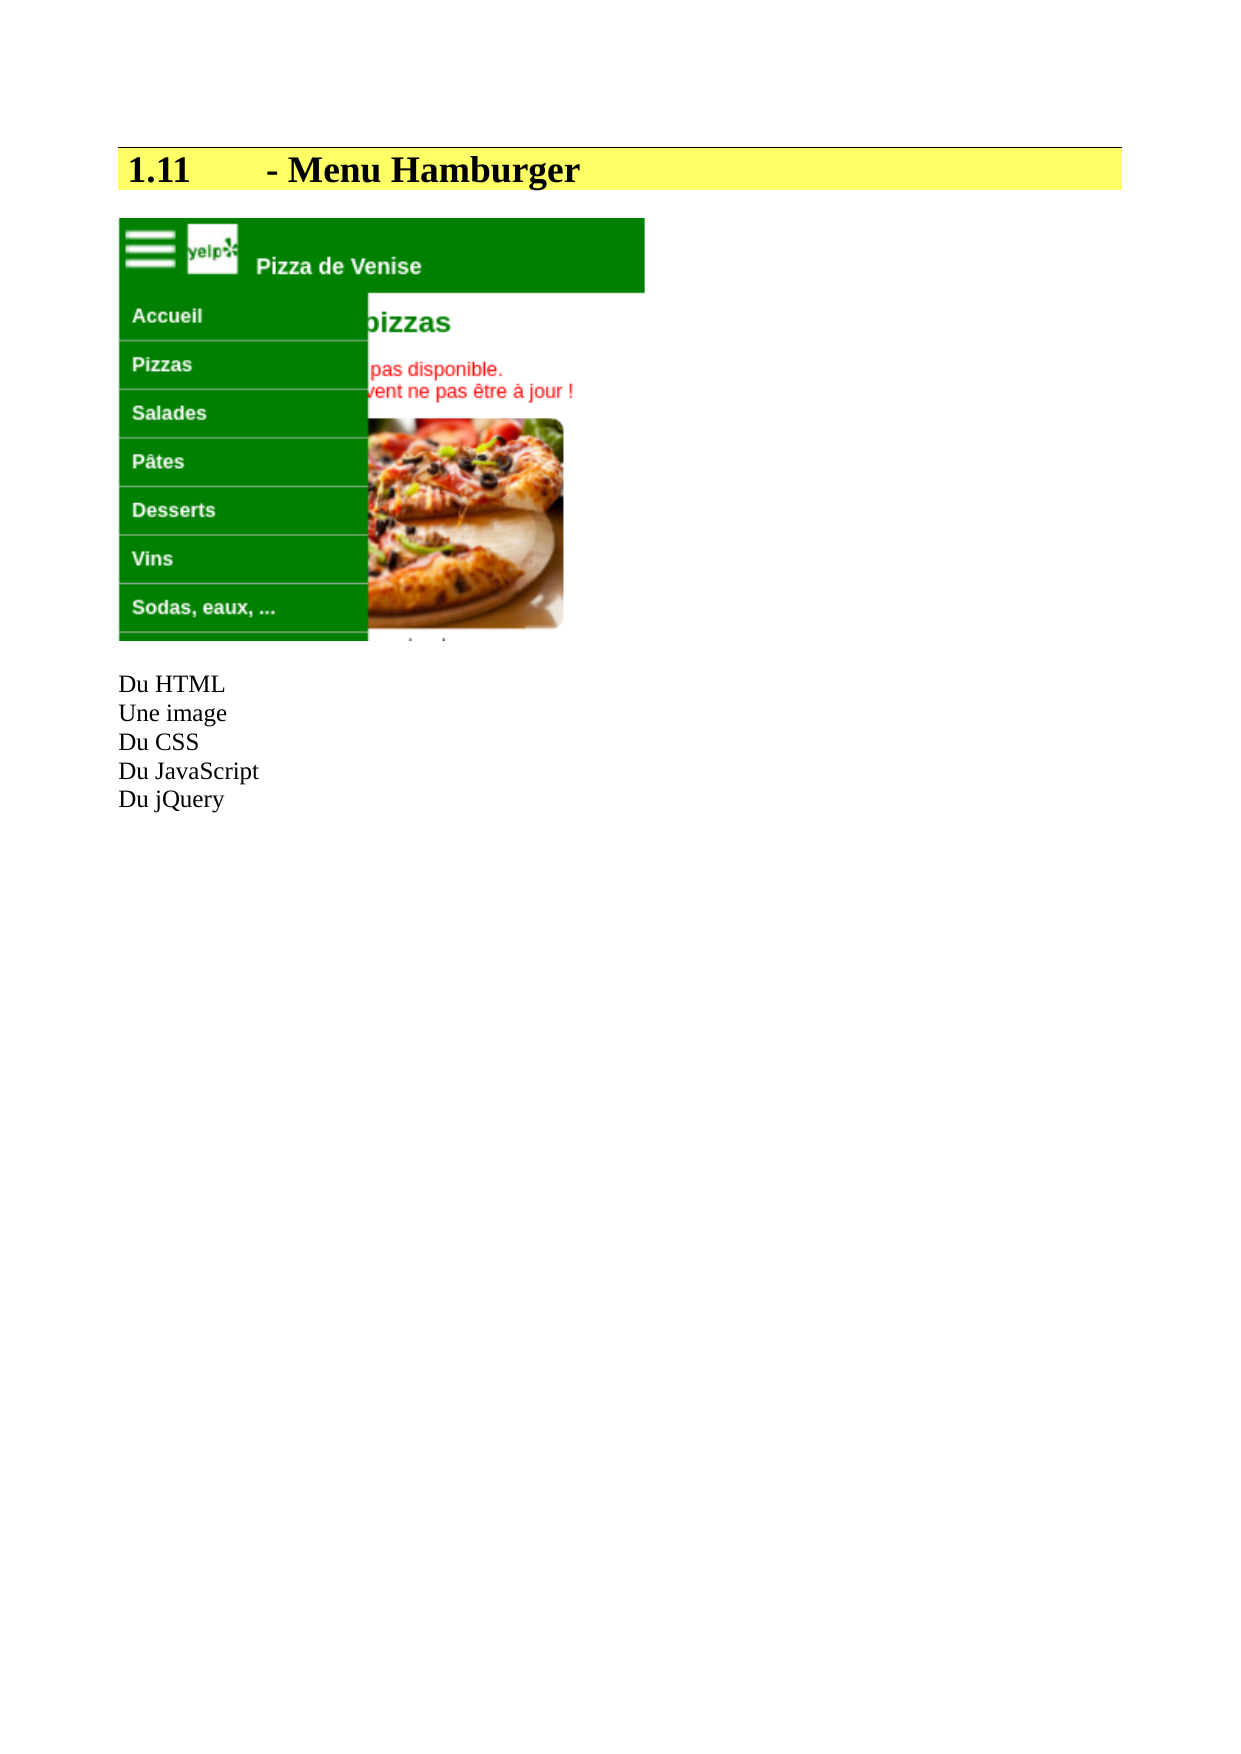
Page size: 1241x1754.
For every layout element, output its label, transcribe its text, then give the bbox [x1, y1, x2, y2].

text Du HTML [118, 669, 1122, 698]
text Du JavaScript [118, 756, 1122, 784]
picture [118, 218, 645, 641]
subtitle - Menu Hamburger [118, 148, 1122, 190]
text Du CSS [118, 727, 1122, 756]
text Une image [118, 698, 1122, 727]
text Du jQuery [118, 784, 1122, 813]
